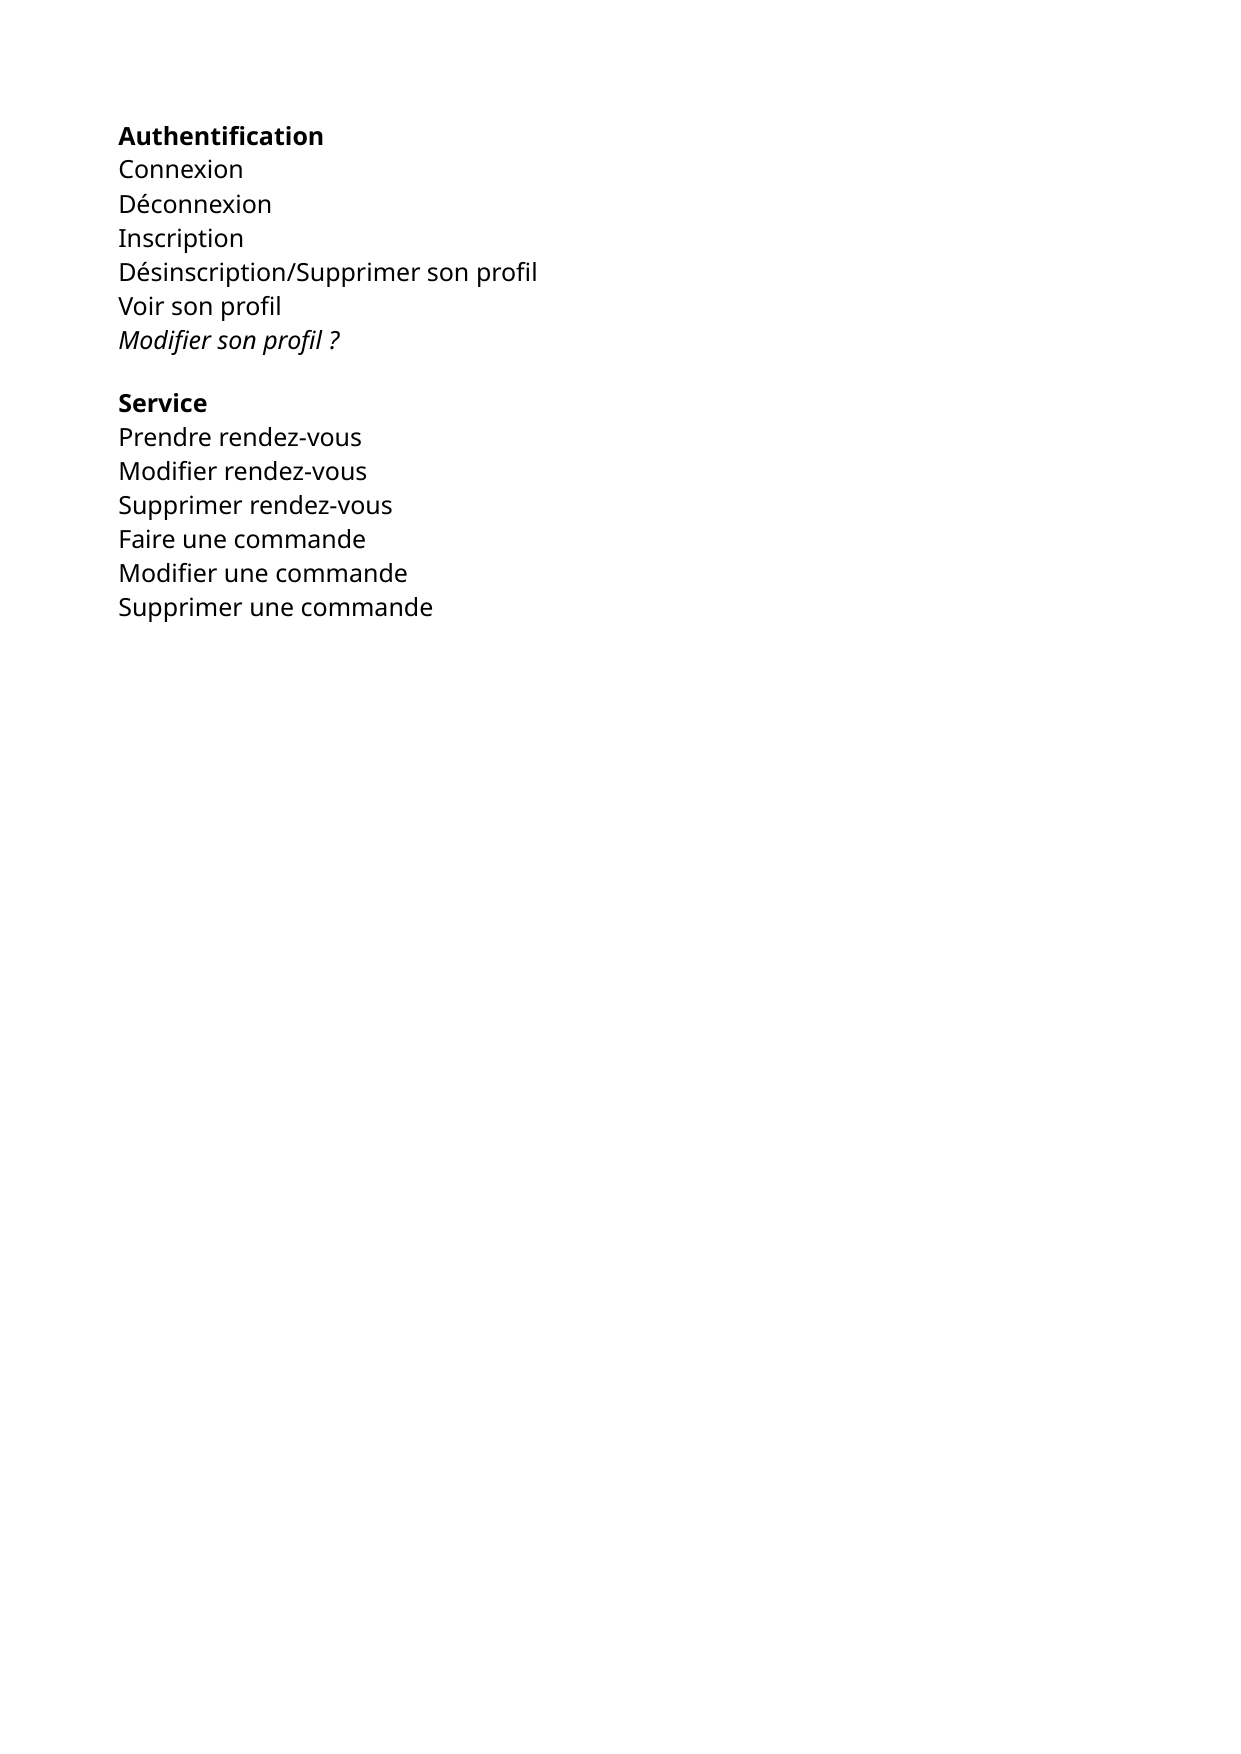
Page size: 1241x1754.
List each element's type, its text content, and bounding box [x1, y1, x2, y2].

text Déconnexion [118, 186, 1122, 220]
text Modifier son profil ? [118, 322, 1122, 357]
text Service [118, 385, 1122, 419]
text Prendre rendez-vous [118, 419, 1122, 453]
text Désinscription/Supprimer son profil [118, 254, 1122, 288]
text Supprimer une commande [118, 590, 1122, 624]
text Connexion [118, 152, 1122, 186]
text Faire une commande [118, 522, 1122, 556]
text Voir son profil [118, 288, 1122, 322]
text Authentification [118, 118, 1122, 152]
text Modifier rendez-vous [118, 453, 1122, 487]
text Modifier une commande [118, 556, 1122, 590]
text Inscription [118, 220, 1122, 254]
text Supprimer rendez-vous [118, 487, 1122, 522]
